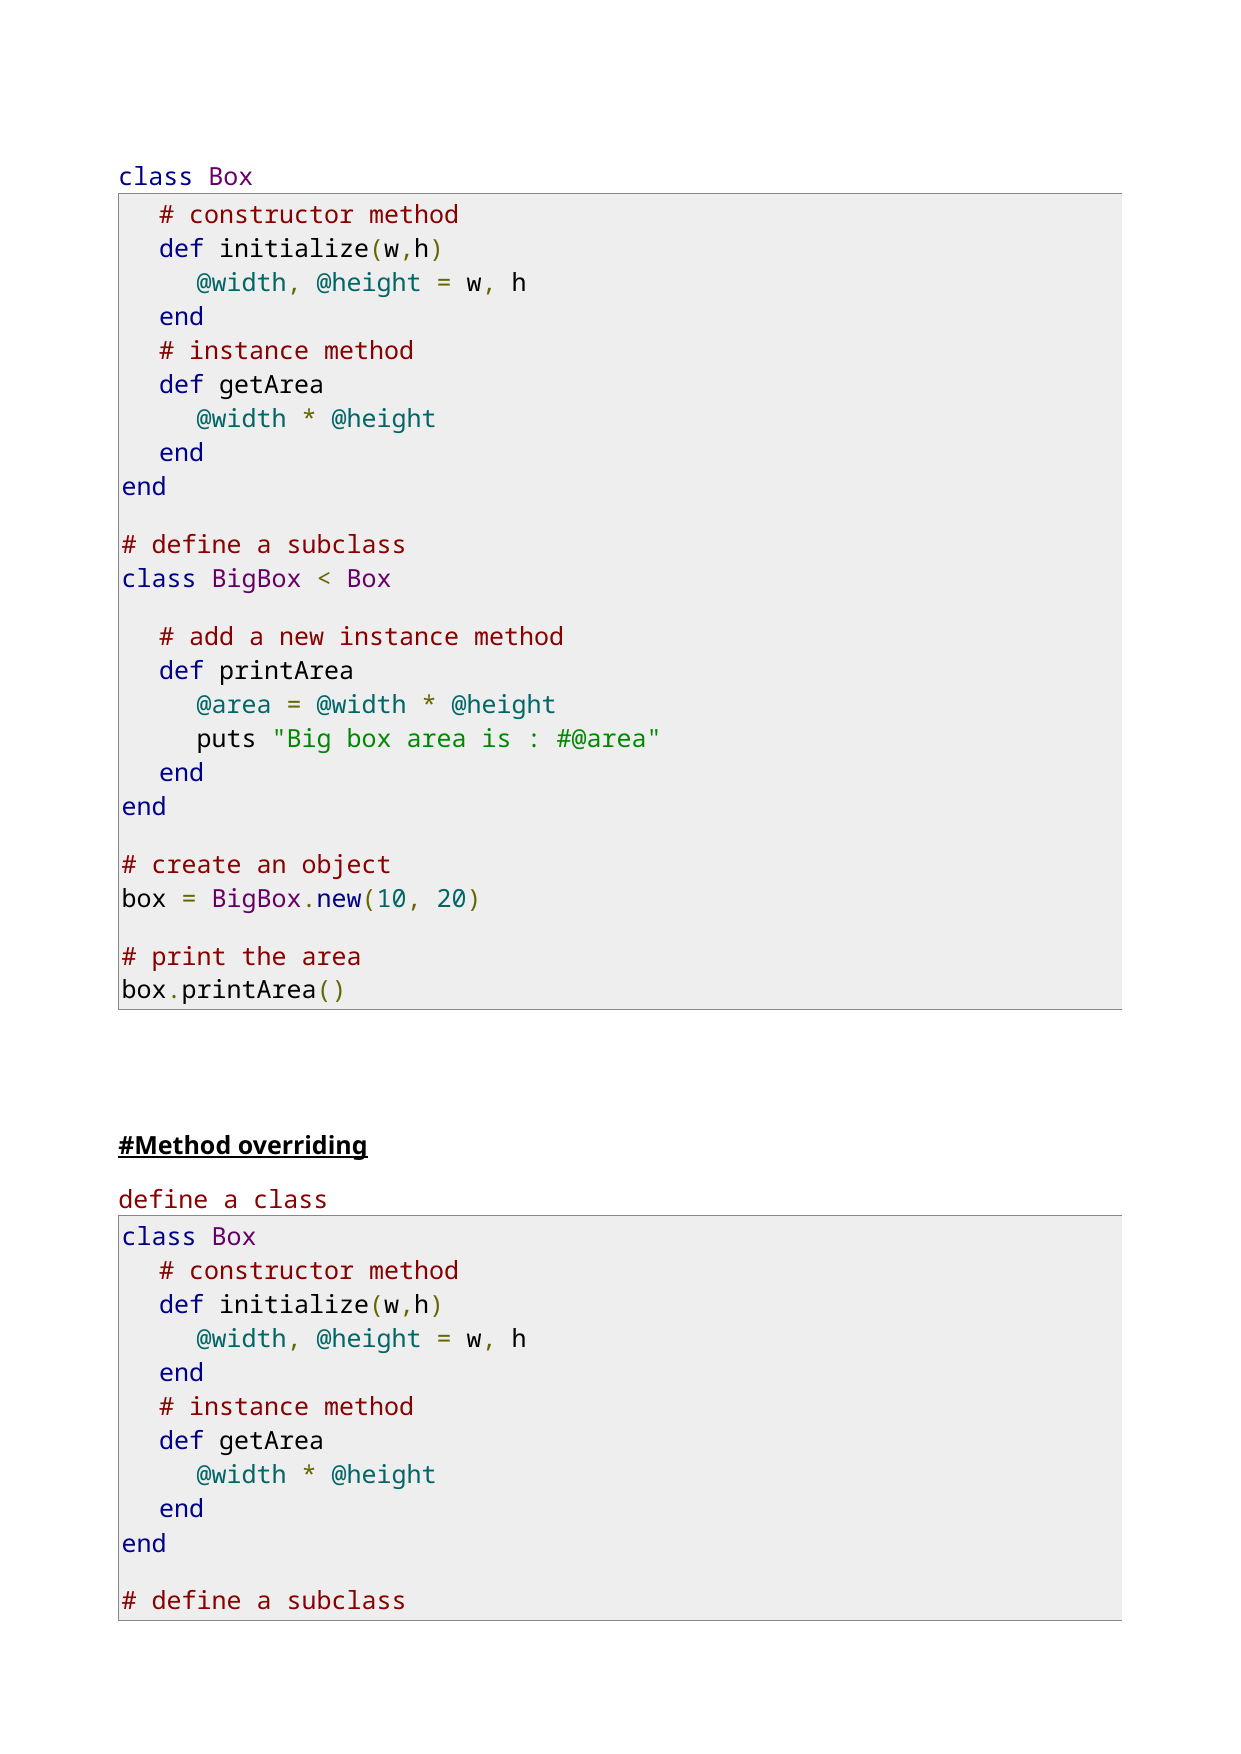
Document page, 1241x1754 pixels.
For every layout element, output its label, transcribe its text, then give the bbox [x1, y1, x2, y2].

text @width, @height = w, h [119, 261, 1122, 295]
text # instance method [119, 329, 1122, 363]
text end [119, 1488, 1122, 1522]
text class BigBox < Box [119, 557, 1122, 591]
text class Box [119, 1216, 1122, 1249]
text end [119, 1522, 1122, 1556]
text def printArea [119, 649, 1122, 683]
text box = BigBox.new(10, 20) [119, 877, 1122, 911]
text # define a subclass [119, 1580, 1122, 1620]
text end [119, 751, 1122, 785]
text # instance method [119, 1386, 1122, 1420]
text # constructor method [119, 194, 1122, 227]
text @width * @height [119, 1454, 1122, 1488]
text def initialize(w,h) [119, 227, 1122, 261]
text box.printArea() [119, 969, 1122, 1009]
text @width, @height = w, h [119, 1318, 1122, 1352]
text # create an object [119, 843, 1122, 877]
text end [119, 785, 1122, 819]
text end [119, 295, 1122, 329]
text class Box [118, 156, 1122, 193]
text end [119, 1352, 1122, 1386]
text # add a new instance method [119, 615, 1122, 649]
text def initialize(w,h) [119, 1283, 1122, 1318]
text @area = @width * @height [119, 683, 1122, 717]
text define a class [118, 1181, 1122, 1215]
text # constructor method [119, 1249, 1122, 1283]
text @width * @height [119, 397, 1122, 432]
text def getArea [119, 363, 1122, 397]
text end [119, 432, 1122, 466]
text end [119, 466, 1122, 500]
text puts "Big box area is : #@area" [119, 717, 1122, 751]
text #Method overriding [118, 1128, 1122, 1162]
text # print the area [119, 935, 1122, 969]
text # define a subclass [119, 523, 1122, 557]
text def getArea [119, 1420, 1122, 1454]
